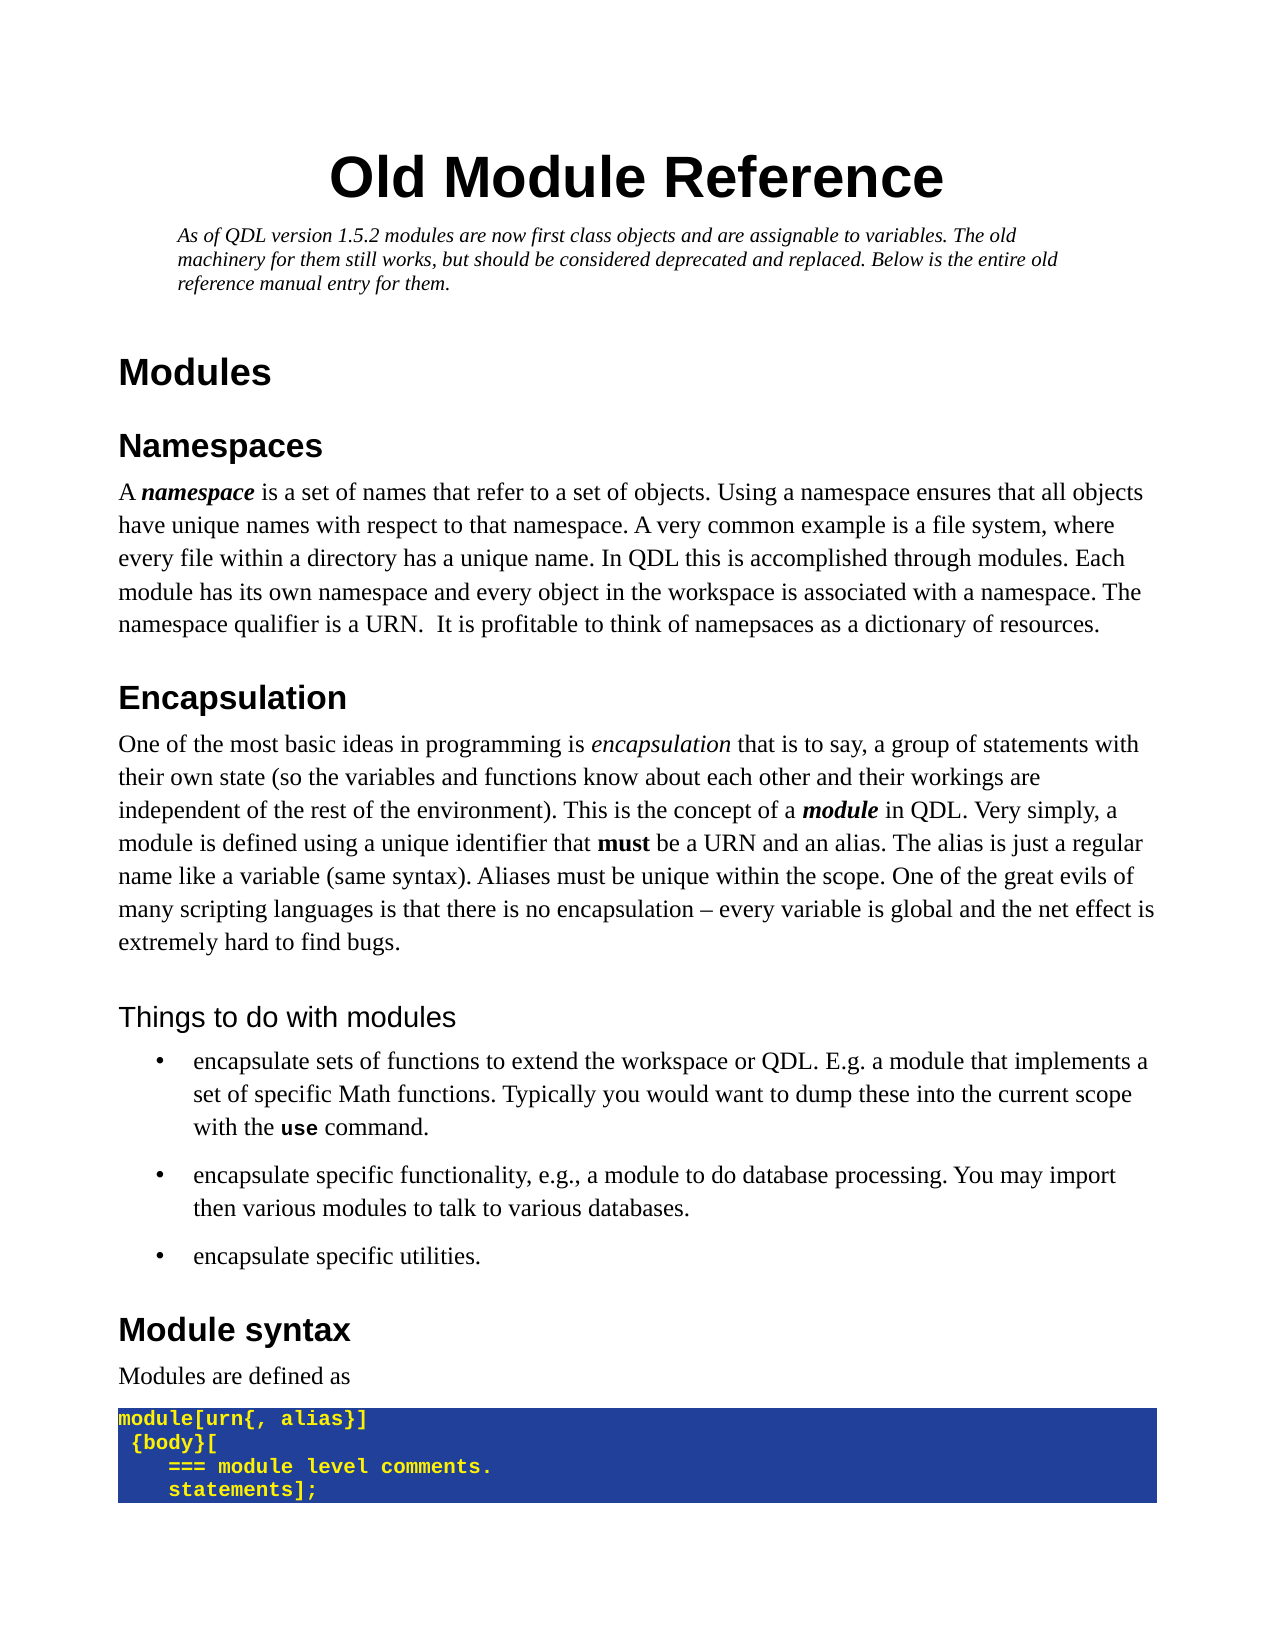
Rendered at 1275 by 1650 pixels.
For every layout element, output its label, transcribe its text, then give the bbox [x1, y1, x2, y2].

text One of the most basic ideas in programming is encapsulation that is to say, a group of statements with their own state (so the variables and functions know about each other and their workings are independent of the rest of the environment). This is the concept of a module in QDL. Very simply, a module is defined using a unique identifier that must be a URN and an alias. The alias is just a regular name like a variable (same syntax). Aliases must be unique within the scope. One of the great evils of many scripting languages is that there is no encapsulation – every variable is global and the net effect is extremely hard to find bugs. [118, 729, 1157, 956]
list encapsulate specific functionality, e.g., a module to do database processing. You may import then various modules to talk to various databases. [156, 1161, 1157, 1222]
text A namespace is a set of names that refer to a set of objects. Using a namespace ensures that all objects have unique names with respect to that namespace. A very common example is a file system, where every file within a directory has a unique name. In QDL this is accomplished through modules. Each module has its own namespace and every object in the workspace is associated with a namespace. The namespace qualifier is a URN. It is profitable to think of namepsaces as a dictionary of resources. [118, 477, 1157, 638]
list encapsulate sets of functions to extend the workspace or QDL. E.g. a module that implements a set of specific Math functions. Typically you would want to dump these into the current scope with the use command. [156, 1046, 1157, 1142]
subtitle Module syntax [118, 1309, 1157, 1348]
text statements]; [118, 1479, 1157, 1503]
title Old Module Reference [118, 143, 1157, 210]
subtitle Things to do with modules [118, 1000, 1157, 1033]
text Modules are defined as [118, 1361, 1157, 1389]
subtitle Namespaces [118, 426, 1157, 465]
text As of QDL version 1.5.2 modules are now first class objects and are assignable to variables. The old machinery for them still works, but should be considered deprecated and replaced. Below is the entire old reference manual entry for them. [177, 223, 1098, 295]
subtitle Modules [118, 349, 1157, 393]
text module[urn{, alias}] [118, 1408, 1157, 1432]
text === module level comments. [118, 1456, 1157, 1479]
subtitle Encapsulation [118, 678, 1157, 717]
text {body}[ [118, 1432, 1157, 1456]
list encapsulate specific utilities. [156, 1241, 1157, 1270]
